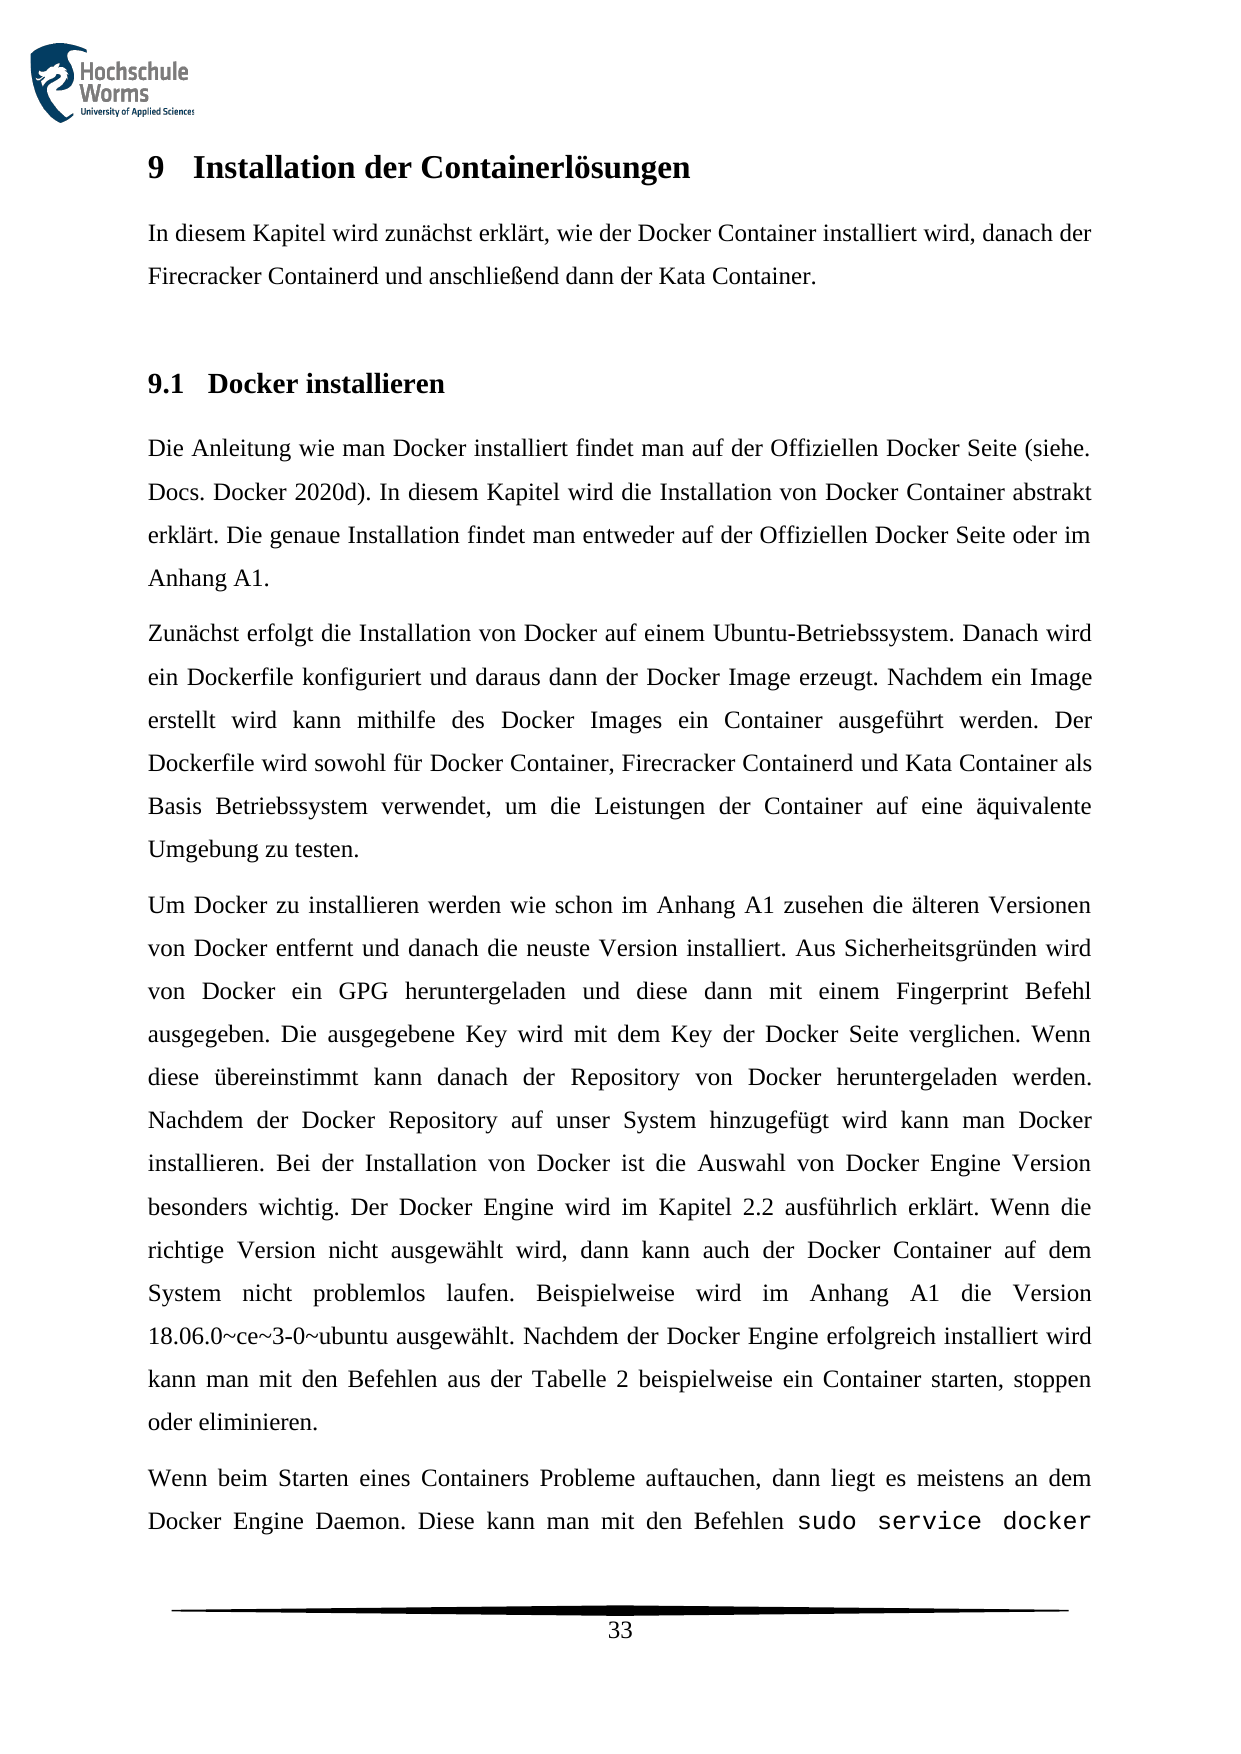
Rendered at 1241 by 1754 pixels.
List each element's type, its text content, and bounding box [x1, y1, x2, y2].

text Um Docker zu installieren werden wie schon im Anhang A1 zusehen die älteren Versionen von Docker entfernt und danach die neuste Version installiert. Aus Sicherheitsgründen wird von Docker ein GPG heruntergeladen und diese dann mit einem Fingerprint Befehl ausgegeben. Die ausgegebene Key wird mit dem Key der Docker Seite verglichen. Wenn diese übereinstimmt kann danach der Repository von Docker heruntergeladen werden. Nachdem der Docker Repository auf unser System hinzugefügt wird kann man Docker installieren. Bei der Installation von Docker ist die Auswahl von Docker Engine Version besonders wichtig. Der Docker Engine wird im Kapitel 2.2 ausführlich erklärt. Wenn die richtige Version nicht ausgewählt wird, dann kann auch der Docker Container auf dem System nicht problemlos laufen. Beispielweise wird im Anhang A1 die Version 18.06.0~ce~3-0~ubuntu ausgewählt. Nachdem der Docker Engine erfolgreich installiert wird kann man mit den Befehlen aus der Tabelle 2 beispielweise ein Container starten, stoppen oder eliminieren. [148, 890, 1092, 1436]
subtitle Docker installieren [148, 366, 1092, 400]
text Die Anleitung wie man Docker installiert findet man auf der Offiziellen Docker Seite (siehe. Docs. Docker 2020d). In diesem Kapitel wird die Installation von Docker Container abstrakt erklärt. Die genaue Installation findet man entweder auf der Offiziellen Docker Seite oder im Anhang A1. [148, 433, 1092, 592]
text Zunächst erfolgt die Installation von Docker auf einem Ubuntu-Betriebssystem. Danach wird ein Dockerfile konfiguriert und daraus dann der Docker Image erzeugt. Nachdem ein Image erstellt wird kann mithilfe des Docker Images ein Container ausgeführt werden. Der Dockerfile wird sowohl für Docker Container, Firecracker Containerd und Kata Container als Basis Betriebssystem verwendet, um die Leistungen der Container auf eine äquivalente Umgebung zu testen. [148, 618, 1092, 863]
subtitle Installation der Containerlösungen [148, 148, 1092, 186]
text In diesem Kapitel wird zunächst erklärt, wie der Docker Container installiert wird, danach der Firecracker Containerd und anschließend dann der Kata Container. [148, 218, 1092, 289]
text Wenn beim Starten eines Containers Probleme auftauchen, dann liegt es meistens an dem Docker Engine Daemon. Diese kann man mit den Befehlen sudo service docker [148, 1463, 1092, 1537]
